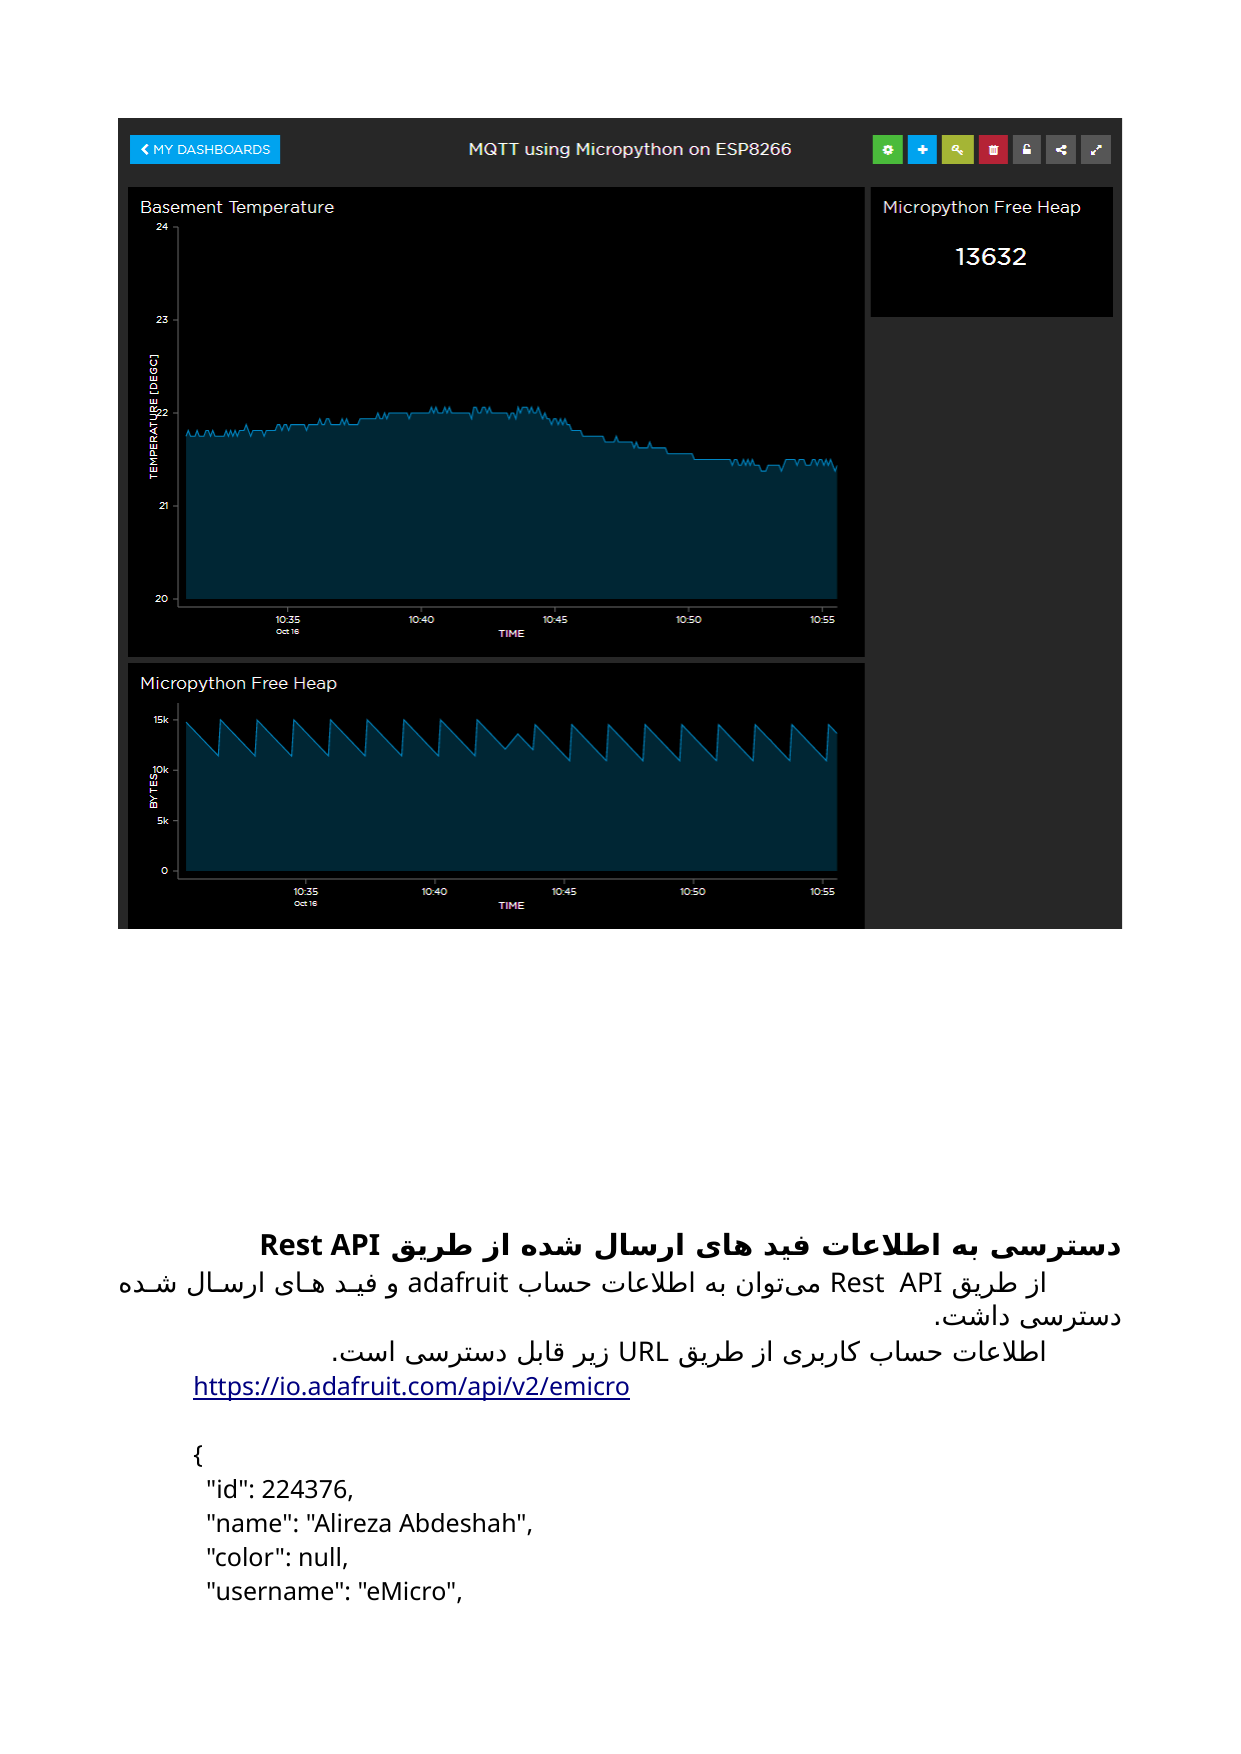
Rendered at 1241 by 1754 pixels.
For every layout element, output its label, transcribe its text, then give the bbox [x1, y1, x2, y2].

text اطلاعات حساب کاربری از طریق URL زیر قابل دسترسی است. [118, 1332, 1122, 1369]
text "color": null, [118, 1539, 1122, 1573]
text "username": "eMicro", [118, 1573, 1122, 1607]
text "id": 224376, [118, 1471, 1122, 1505]
picture [118, 118, 1123, 929]
text "name": "Alireza Abdeshah", [118, 1505, 1122, 1539]
text { [118, 1437, 1122, 1471]
text https://io.adafruit.com/api/v2/emicro [118, 1369, 1122, 1403]
text از طریق Rest API می‌توان به اطلاعات حساب adafruit و فید های ارسال شده دسترسی داشت. [118, 1264, 1122, 1332]
text دسترسی به اطلاعات فید های ارسال شده از طریق Rest API [118, 1224, 1122, 1264]
